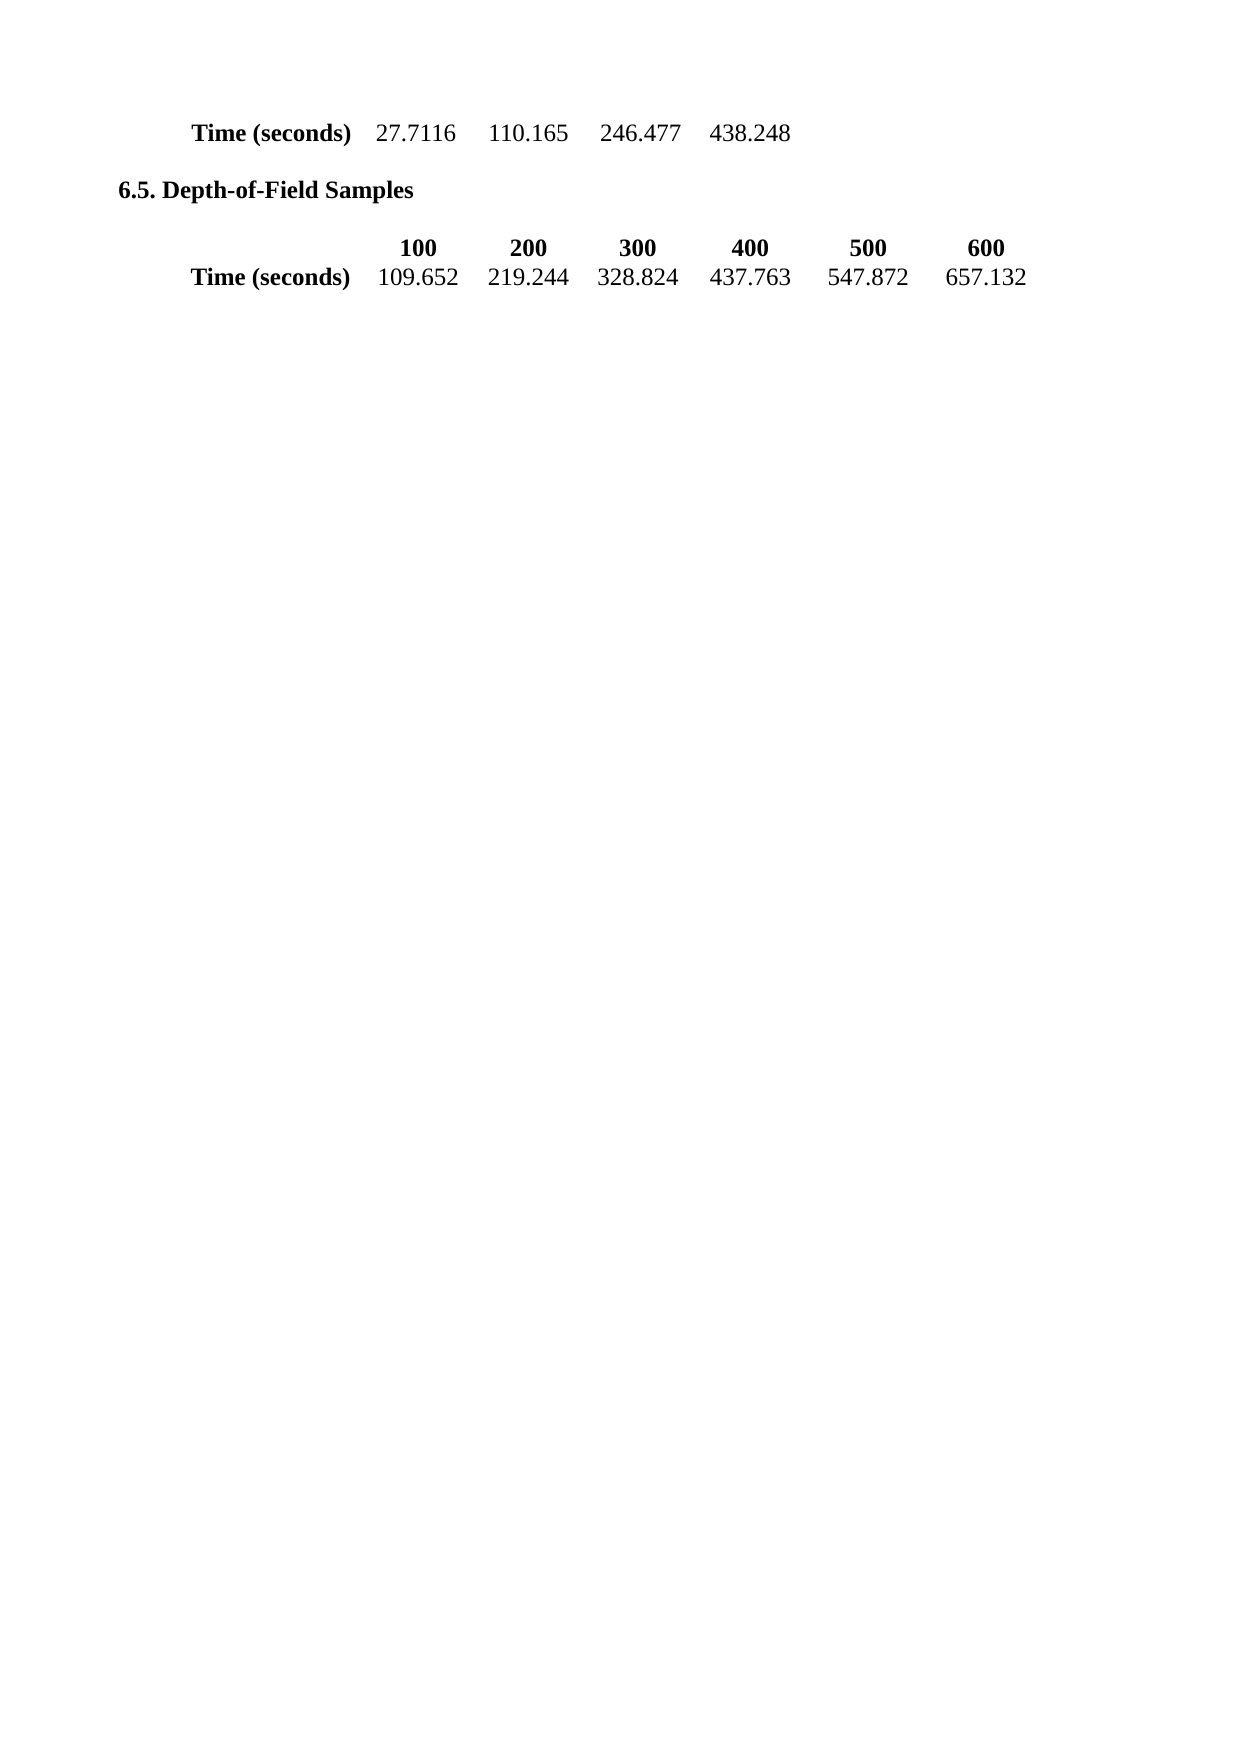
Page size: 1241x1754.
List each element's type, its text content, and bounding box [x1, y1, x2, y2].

table_cell 219.244 [475, 262, 581, 291]
table_cell 438.248 [694, 118, 806, 147]
table_cell 109.652 [361, 262, 475, 291]
table_header 500 [806, 233, 930, 262]
table_cell Time (seconds) [180, 118, 362, 147]
table_header 100 [361, 233, 475, 262]
table_header 600 [930, 233, 1042, 262]
text 6.5. Depth-of-Field Samples [118, 176, 1122, 204]
table_cell 27.7116 [363, 118, 469, 147]
table_header [180, 233, 361, 262]
table_cell Time (seconds) [180, 262, 361, 291]
table_cell 328.824 [581, 262, 694, 291]
table_cell 246.477 [588, 118, 694, 147]
table_header 400 [694, 233, 806, 262]
table_cell 110.165 [469, 118, 587, 147]
table_cell 657.132 [930, 262, 1042, 291]
table_header 300 [581, 233, 694, 262]
table_cell 437.763 [694, 262, 806, 291]
table_cell 547.872 [806, 262, 930, 291]
table_header 200 [475, 233, 581, 262]
